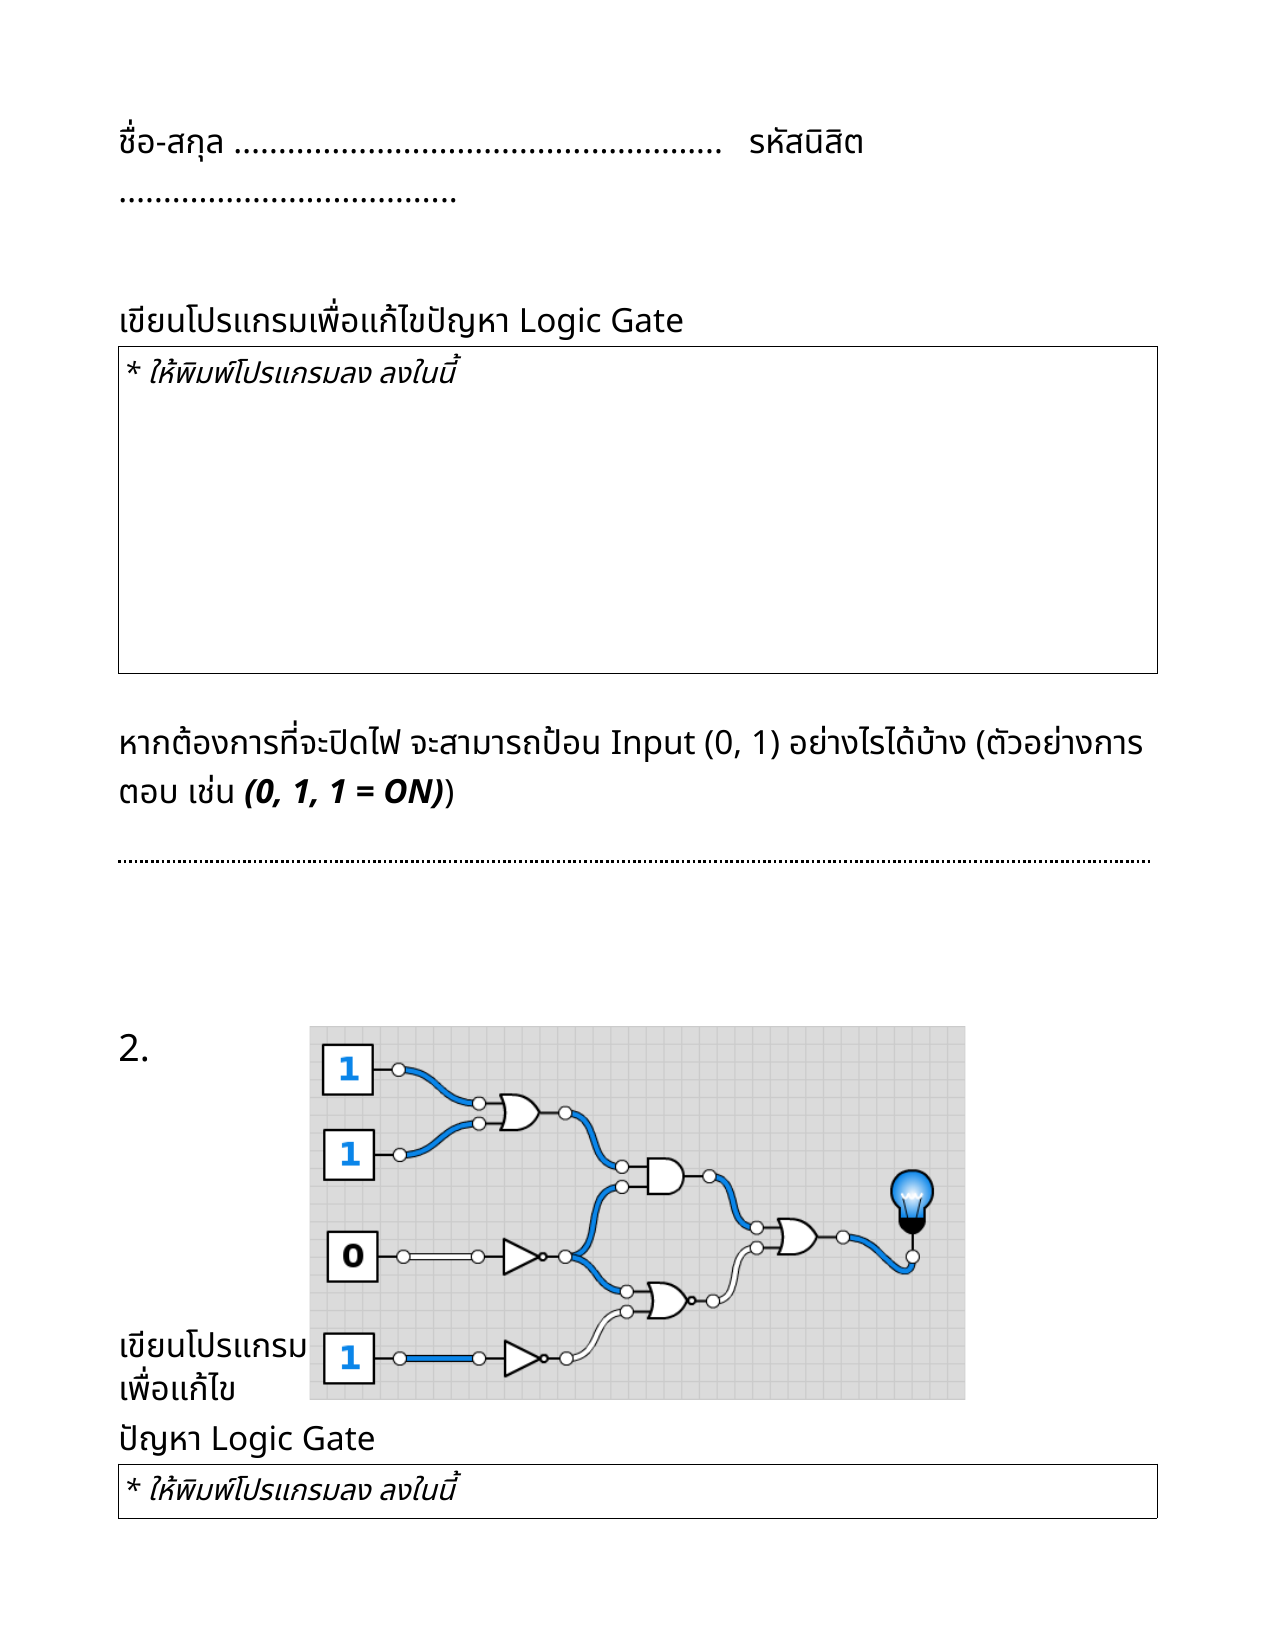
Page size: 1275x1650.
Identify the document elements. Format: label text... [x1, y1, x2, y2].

text เขียนโปรแกรมเพื่อแก้ไขปัญหา Logic Gate [118, 297, 1157, 346]
text 2. [118, 1021, 1157, 1072]
picture [309, 1026, 966, 1400]
text เขียนโปรแกรมเพื่อแก้ไขปัญหา Logic Gate [118, 1327, 1157, 1463]
table_header * ให้พิมพ์โปรแกรมลง ลงในนี้ [119, 347, 1157, 673]
table_header * ให้พิมพ์โปรแกรมลง ลงในนี้ [119, 1465, 1157, 1518]
text หากต้องการที่จะปิดไฟ จะสามารถป้อน Input (0, 1) อย่างไรได้บ้าง (ตัวอย่างการตอบ เช่น (0, 1, 1 = ON)) [118, 719, 1157, 817]
